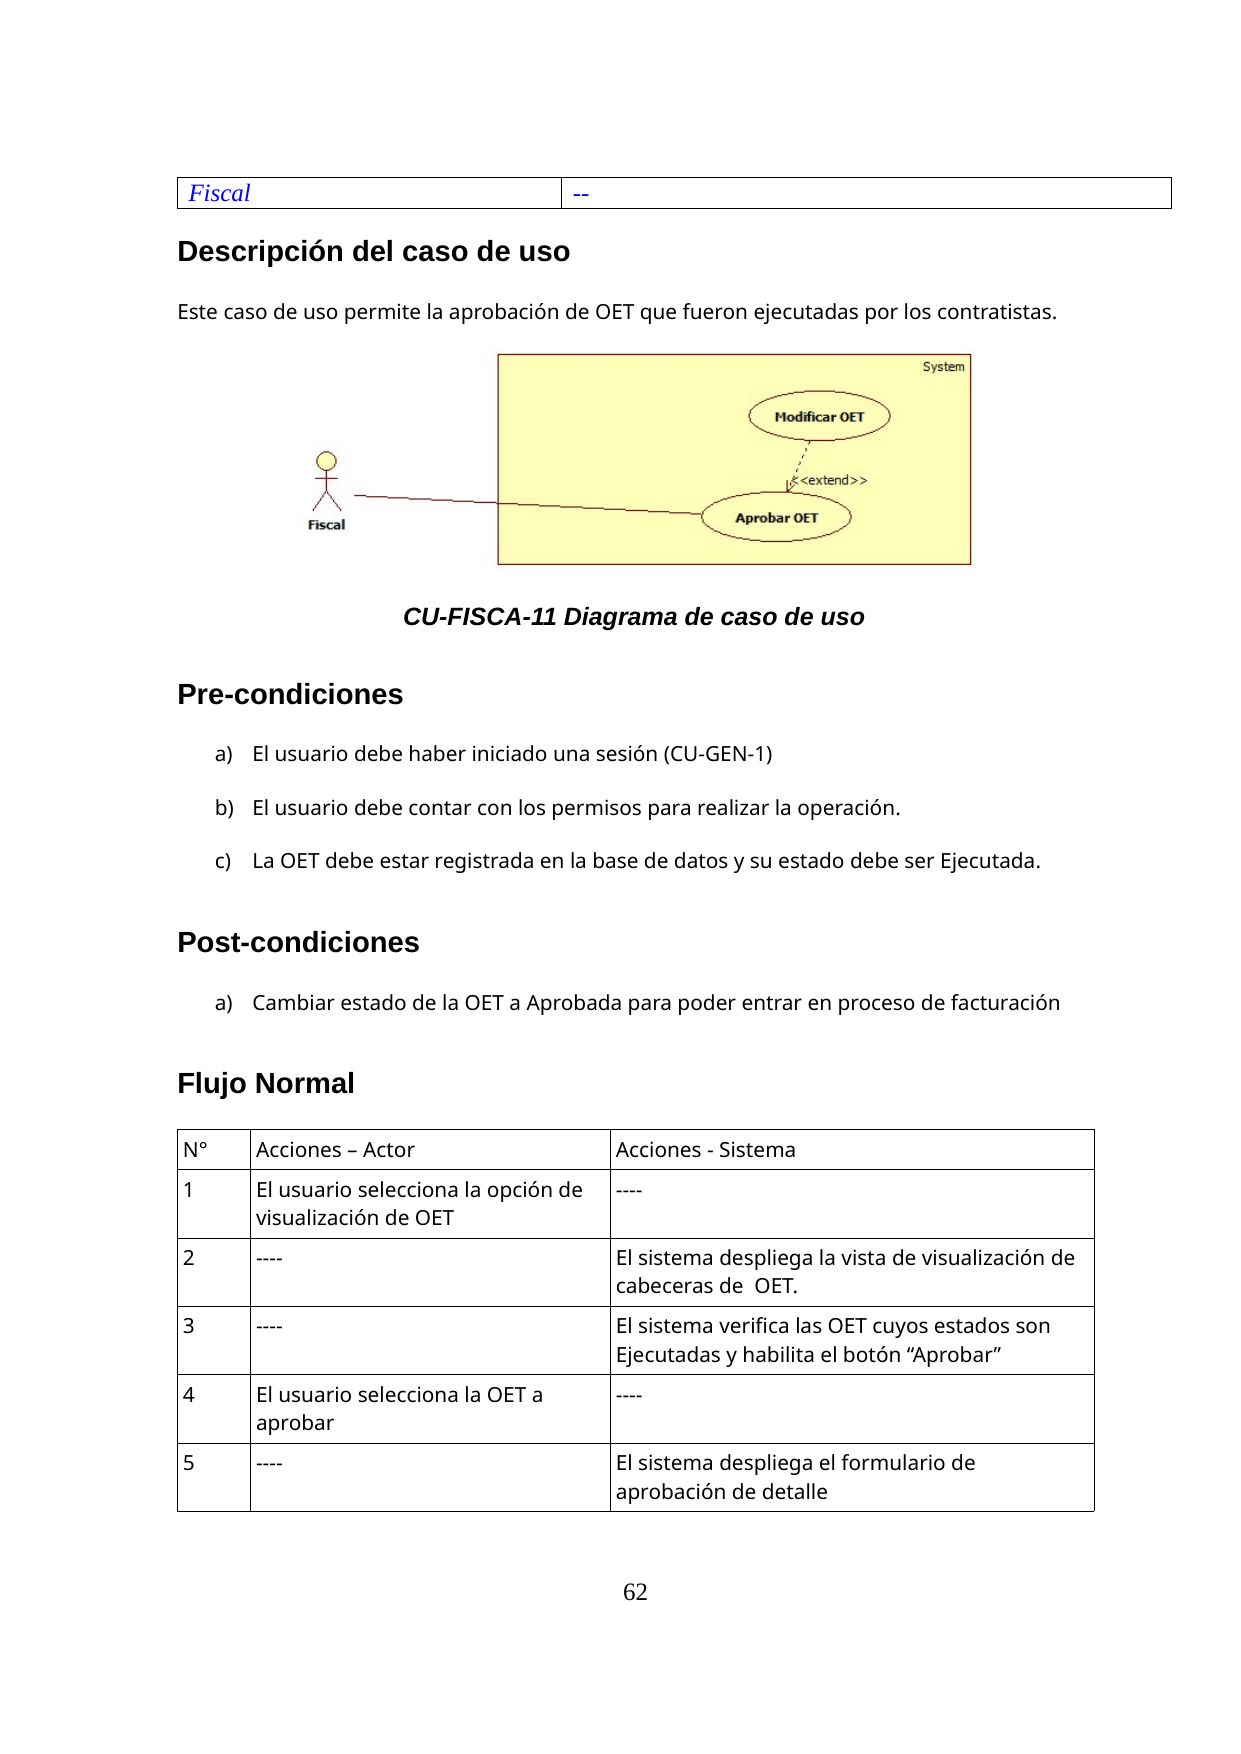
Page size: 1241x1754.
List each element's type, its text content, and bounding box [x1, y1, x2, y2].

table_cell El sistema despliega el formulario de aprobación de detalle [611, 1444, 1094, 1511]
subtitle Descripción del caso de uso [177, 234, 1093, 268]
table_cell ---- [251, 1239, 610, 1306]
list Cambiar estado de la OET a Aprobada para poder entrar en proceso de facturación [214, 988, 1093, 1016]
table_cell ---- [611, 1375, 1094, 1443]
table_header N° [178, 1130, 250, 1169]
subtitle Flujo Normal [177, 1066, 1093, 1100]
picture [275, 331, 995, 588]
table_cell El usuario selecciona la opción de visualización de OET [251, 1170, 610, 1237]
table_cell 5 [178, 1444, 250, 1511]
table_header Acciones - Sistema [611, 1130, 1094, 1169]
table_cell ---- [611, 1170, 1094, 1237]
table_cell -- [562, 178, 1171, 208]
list El usuario debe haber iniciado una sesión (CU-GEN-1) [214, 739, 1093, 768]
table_cell El sistema verifica las OET cuyos estados son Ejecutadas y habilita el botón “Aprobar” [611, 1307, 1094, 1374]
list El usuario debe contar con los permisos para realizar la operación. [214, 793, 1093, 821]
table_cell ---- [251, 1444, 610, 1511]
table_cell 2 [178, 1239, 250, 1306]
subtitle Pre-condiciones [177, 677, 1093, 710]
table_cell 1 [178, 1170, 250, 1237]
table_cell 4 [178, 1375, 250, 1443]
subtitle Post-condiciones [177, 925, 1093, 958]
table_cell Fiscal [178, 178, 561, 208]
table_cell ---- [251, 1307, 610, 1374]
table_cell El sistema despliega la vista de visualización de cabeceras de OET. [611, 1239, 1094, 1306]
list La OET debe estar registrada en la base de datos y su estado debe ser Ejecutada. [214, 846, 1093, 875]
text Este caso de uso permite la aprobación de OET que fueron ejecutadas por los contratistas. [177, 297, 1093, 326]
table_header Acciones – Actor [251, 1130, 610, 1169]
text CU-FISCA-11 Diagrama de caso de uso [177, 344, 1093, 631]
table_cell El usuario selecciona la OET a aprobar [251, 1375, 610, 1443]
table_cell 3 [178, 1307, 250, 1374]
